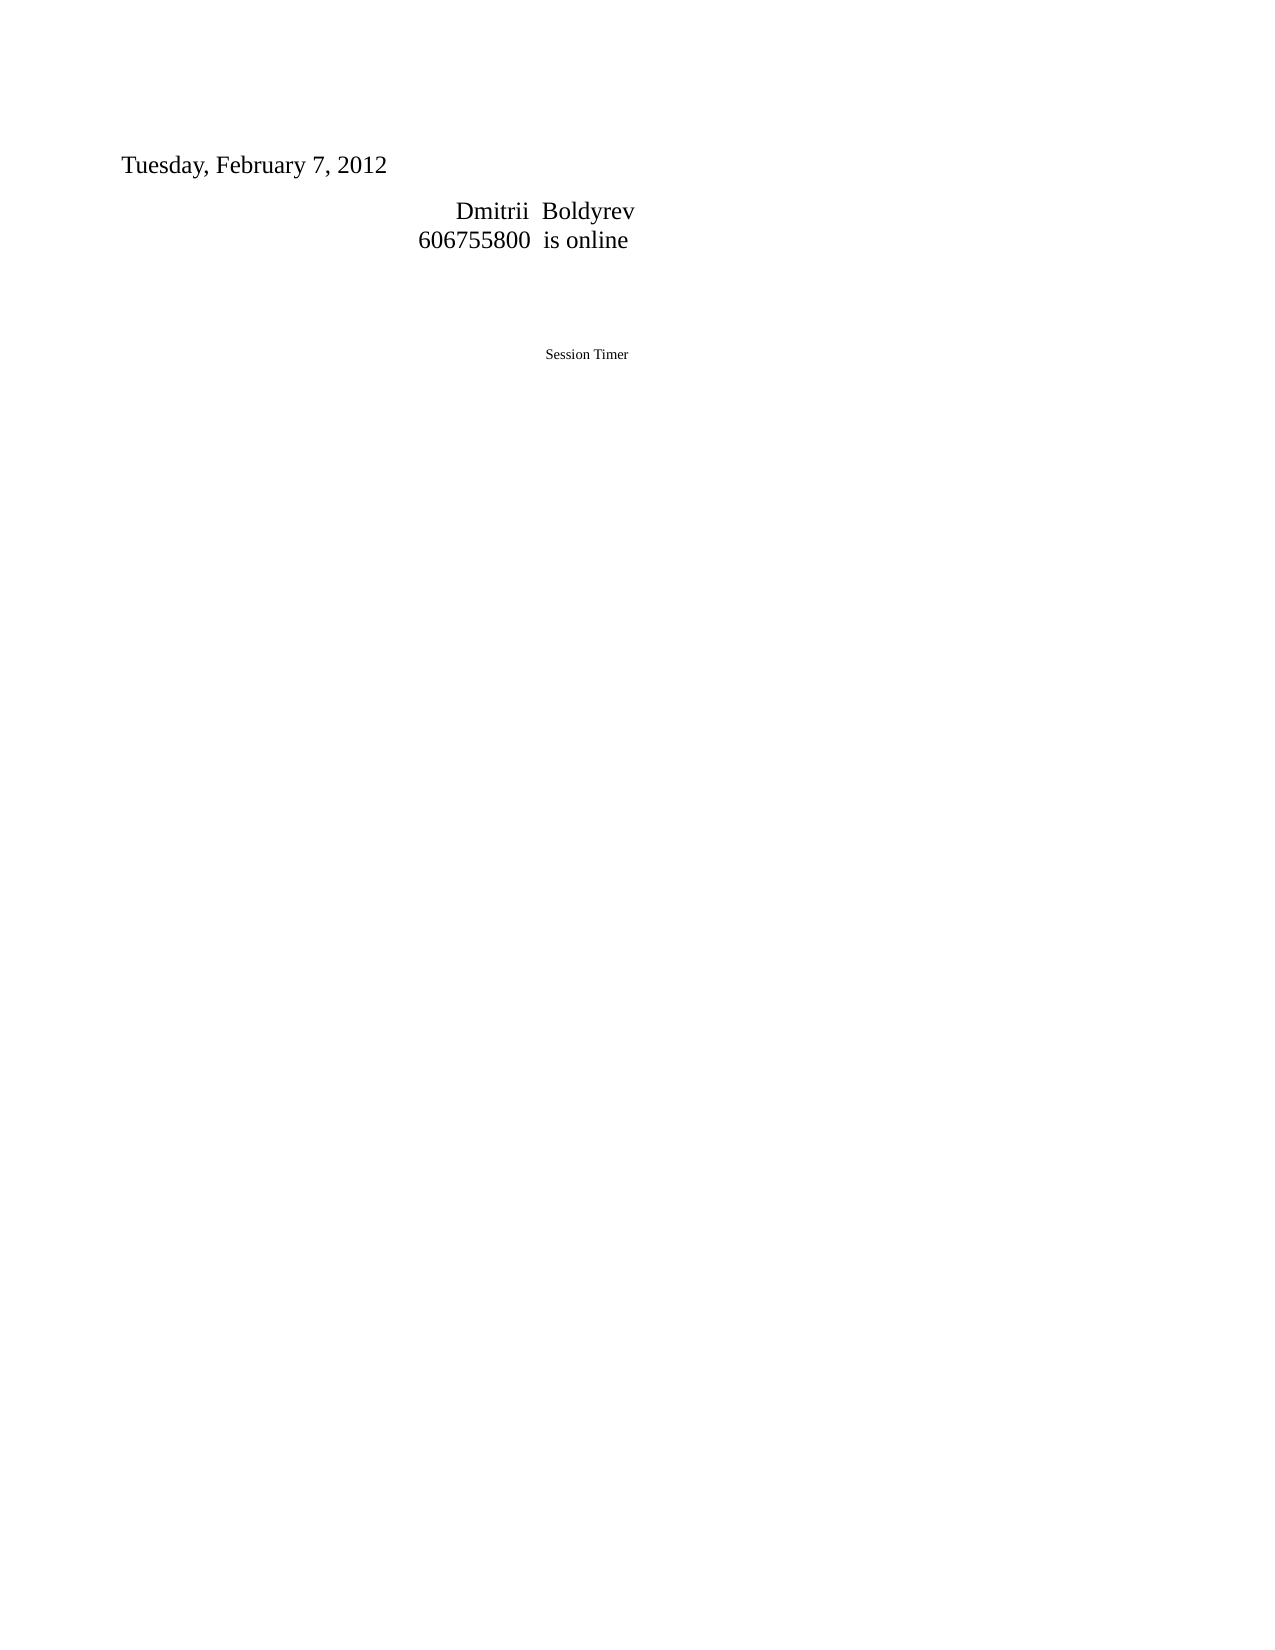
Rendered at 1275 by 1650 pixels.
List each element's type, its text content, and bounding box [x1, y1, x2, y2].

table_cell [378, 272, 634, 336]
table_header Dmitrii Boldyrev 606755800 is online [378, 179, 634, 272]
table_header [121, 179, 378, 272]
table_header Tuesday, February 7, 2012 [118, 147, 637, 396]
table_cell Session Timer [378, 336, 634, 365]
table_cell [121, 272, 378, 336]
table_header [638, 147, 1157, 396]
table_cell [121, 336, 378, 365]
